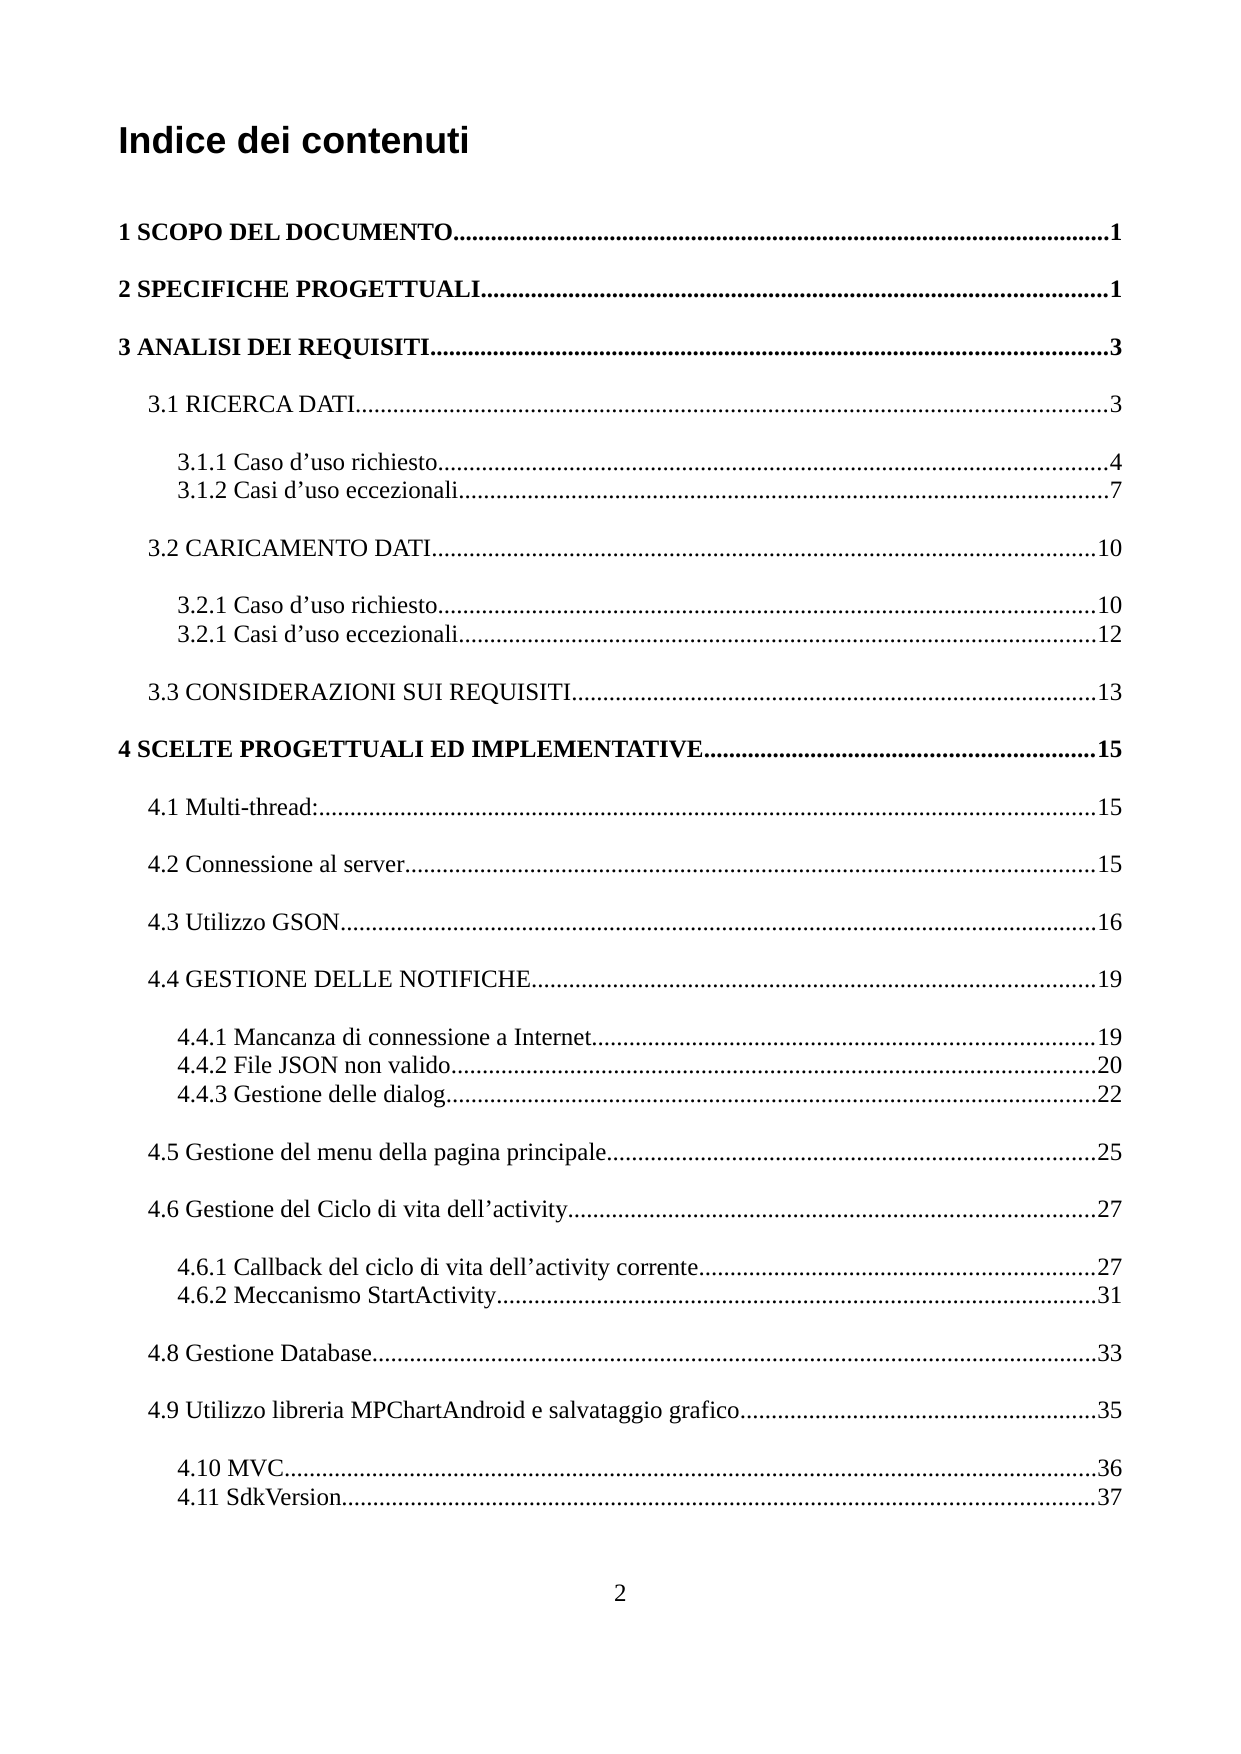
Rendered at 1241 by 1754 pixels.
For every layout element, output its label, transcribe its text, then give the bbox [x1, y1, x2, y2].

text 4.6.2 Meccanismo StartActivity 31 [177, 1281, 1122, 1309]
text 3.2.1 Casi d’uso eccezionali 12 [177, 619, 1122, 648]
text 3 ANALISI DEI REQUISITI 3 [118, 332, 1122, 361]
text 4.8 Gestione Database 33 [148, 1338, 1122, 1367]
text 3.3 CONSIDERAZIONI SUI REQUISITI 13 [148, 677, 1122, 706]
text 4.4.3 Gestione delle dialog 22 [177, 1079, 1122, 1108]
text 4.4 GESTIONE DELLE NOTIFICHE 19 [148, 964, 1122, 993]
text 4.2 Connessione al server 15 [148, 849, 1122, 878]
subtitle Indice dei contenuti [470, 118, 1122, 161]
text 4.11 SdkVersion 37 [177, 1482, 1122, 1511]
text 4.4.1 Mancanza di connessione a Internet 19 [177, 1022, 1122, 1051]
text 3.1.1 Caso d’uso richiesto 4 [177, 447, 1122, 476]
text 3.2 CARICAMENTO DATI 10 [148, 533, 1122, 562]
text 4.9 Utilizzo libreria MPChartAndroid e salvataggio grafico 35 [148, 1396, 1122, 1424]
text 4.5 Gestione del menu della pagina principale 25 [148, 1137, 1122, 1166]
text 4.6 Gestione del Ciclo di vita dell’activity 27 [148, 1194, 1122, 1223]
text 4.10 MVC 36 [177, 1453, 1122, 1482]
text 3.2.1 Caso d’uso richiesto 10 [177, 591, 1122, 619]
text 4.4.2 File JSON non valido 20 [177, 1051, 1122, 1079]
text 4.1 Multi-thread: 15 [148, 792, 1122, 821]
text 4.3 Utilizzo GSON 16 [148, 907, 1122, 936]
text 2 SPECIFICHE PROGETTUALI 1 [118, 274, 1122, 303]
text 1 SCOPO DEL DOCUMENTO 1 [118, 217, 1122, 246]
text 3.1.2 Casi d’uso eccezionali 7 [177, 476, 1122, 504]
text 4 SCELTE PROGETTUALI ED IMPLEMENTATIVE 15 [118, 734, 1122, 763]
text 3.1 RICERCA DATI 3 [148, 389, 1122, 418]
text 4.6.1 Callback del ciclo di vita dell’activity corrente 27 [177, 1252, 1122, 1281]
